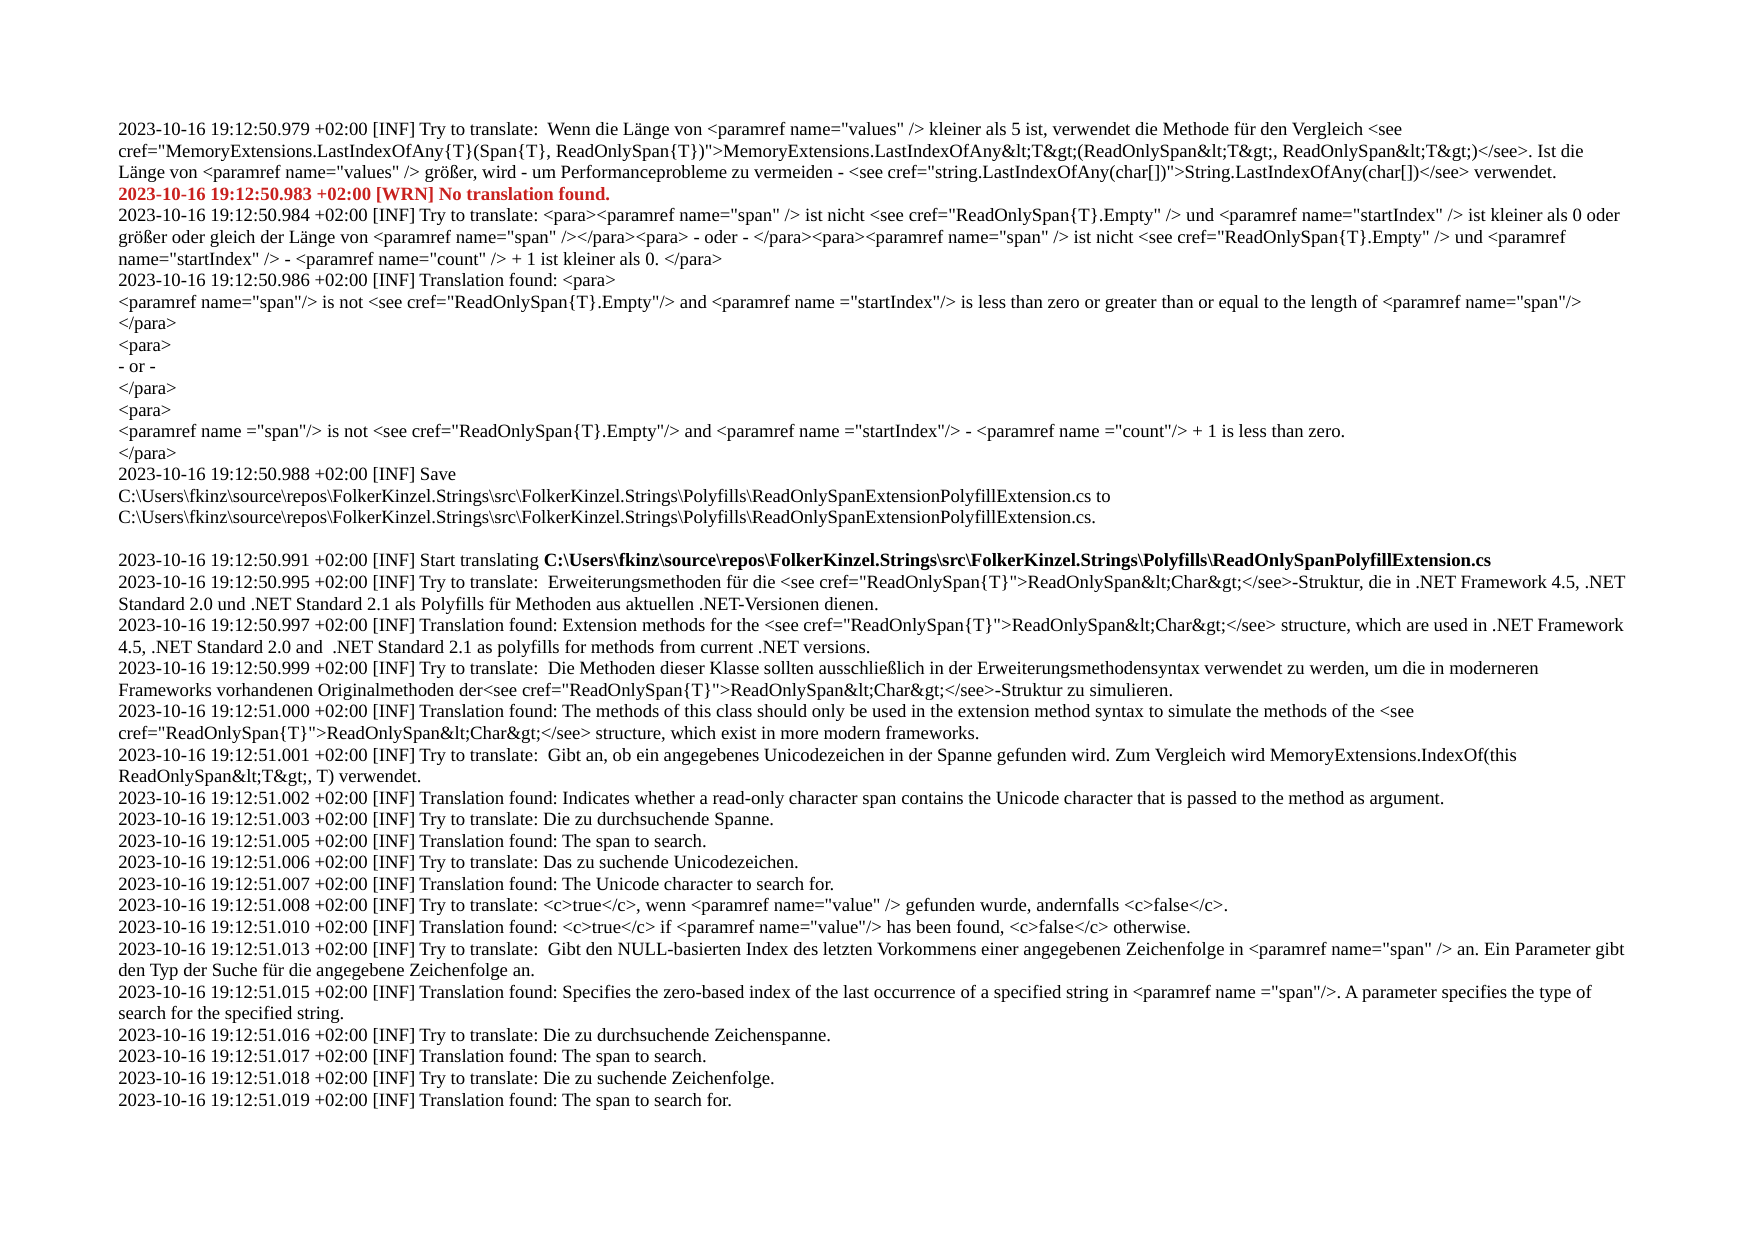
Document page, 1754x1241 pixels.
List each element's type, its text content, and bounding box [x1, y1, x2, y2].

text 2023-10-16 19:12:51.005 +02:00 [INF] Translation found: The span to search. [118, 830, 1636, 851]
text 2023-10-16 19:12:50.999 +02:00 [INF] Try to translate: Die Methoden dieser Klasse sollten ausschließlich in der Erweiterungsmethodensyntax verwendet zu werden, um die in moderneren Frameworks vorhandenen Originalmethoden der<see cref="ReadOnlySpan{T}">ReadOnlySpan&lt;Char&gt;</see>-Struktur zu simulieren. [118, 657, 1636, 700]
text 2023-10-16 19:12:51.000 +02:00 [INF] Translation found: The methods of this class should only be used in the extension method syntax to simulate the methods of the <see cref="ReadOnlySpan{T}">ReadOnlySpan&lt;Char&gt;</see> structure, which exist in more modern frameworks. [118, 700, 1636, 743]
text 2023-10-16 19:12:51.006 +02:00 [INF] Try to translate: Das zu suchende Unicodezeichen. [118, 851, 1636, 873]
text 2023-10-16 19:12:50.995 +02:00 [INF] Try to translate: Erweiterungsmethoden für die <see cref="ReadOnlySpan{T}">ReadOnlySpan&lt;Char&gt;</see>-Struktur, die in .NET Framework 4.5, .NET Standard 2.0 und .NET Standard 2.1 als Polyfills für Methoden aus aktuellen .NET-Versionen dienen. [118, 571, 1636, 614]
text 2023-10-16 19:12:51.010 +02:00 [INF] Translation found: <c>true</c> if <paramref name="value"/> has been found, <c>false</c> otherwise. [118, 916, 1636, 937]
text 2023-10-16 19:12:51.001 +02:00 [INF] Try to translate: Gibt an, ob ein angegebenes Unicodezeichen in der Spanne gefunden wird. Zum Vergleich wird MemoryExtensions.IndexOf(this ReadOnlySpan&lt;T&gt;, T) verwendet. [118, 743, 1636, 787]
text 2023-10-16 19:12:51.008 +02:00 [INF] Try to translate: <c>true</c>, wenn <paramref name="value" /> gefunden wurde, andernfalls <c>false</c>. [118, 894, 1636, 916]
text 2023-10-16 19:12:51.019 +02:00 [INF] Translation found: The span to search for. [118, 1088, 1636, 1110]
text 2023-10-16 19:12:50.988 +02:00 [INF] Save C:\Users\fkinz\source\repos\FolkerKinzel.Strings\src\FolkerKinzel.Strings\Polyfills\ReadOnlySpanExtensionPolyfillExtension.cs to C:\Users\fkinz\source\repos\FolkerKinzel.Strings\src\FolkerKinzel.Strings\Polyfills\ReadOnlySpanExtensionPolyfillExtension.cs. [118, 463, 1636, 528]
text 2023-10-16 19:12:51.017 +02:00 [INF] Translation found: The span to search. [118, 1045, 1636, 1067]
text 2023-10-16 19:12:50.991 +02:00 [INF] Start translating C:\Users\fkinz\source\repos\FolkerKinzel.Strings\src\FolkerKinzel.Strings\Polyfills\ReadOnlySpanPolyfillExtension.cs [118, 549, 1636, 571]
text 2023-10-16 19:12:51.002 +02:00 [INF] Translation found: Indicates whether a read-only character span contains the Unicode character that is passed to the method as argument. [118, 787, 1636, 808]
text 2023-10-16 19:12:50.983 +02:00 [WRN] No translation found. [118, 183, 1636, 204]
text 2023-10-16 19:12:50.997 +02:00 [INF] Translation found: Extension methods for the <see cref="ReadOnlySpan{T}">ReadOnlySpan&lt;Char&gt;</see> structure, which are used in .NET Framework 4.5, .NET Standard 2.0 and .NET Standard 2.1 as polyfills for methods from current .NET versions. [118, 614, 1636, 657]
text 2023-10-16 19:12:50.979 +02:00 [INF] Try to translate: Wenn die Länge von <paramref name="values" /> kleiner als 5 ist, verwendet die Methode für den Vergleich <see cref="MemoryExtensions.LastIndexOfAny{T}(Span{T}, ReadOnlySpan{T})">MemoryExtensions.LastIndexOfAny&lt;T&gt;(ReadOnlySpan&lt;T&gt;, ReadOnlySpan&lt;T&gt;)</see>. Ist die Länge von <paramref name="values" /> größer, wird - um Performanceprobleme zu vermeiden - <see cref="string.LastIndexOfAny(char[])">String.LastIndexOfAny(char[])</see> verwendet. [118, 118, 1636, 183]
text 2023-10-16 19:12:51.018 +02:00 [INF] Try to translate: Die zu suchende Zeichenfolge. [118, 1067, 1636, 1088]
text 2023-10-16 19:12:51.016 +02:00 [INF] Try to translate: Die zu durchsuchende Zeichenspanne. [118, 1024, 1636, 1045]
text 2023-10-16 19:12:50.986 +02:00 [INF] Translation found: <para> <paramref name="span"/> is not <see cref="ReadOnlySpan{T}.Empty"/> and <paramref name ="startIndex"/> is less than zero or greater than or equal to the length of <paramref name="span"/> </para> <para> - or - </para> <para> <paramref name ="span"/> is not <see cref="ReadOnlySpan{T}.Empty"/> and <paramref name ="startIndex"/> - <paramref name ="count"/> + 1 is less than zero. </para> [118, 269, 1636, 463]
text 2023-10-16 19:12:51.003 +02:00 [INF] Try to translate: Die zu durchsuchende Spanne. [118, 808, 1636, 830]
text 2023-10-16 19:12:51.007 +02:00 [INF] Translation found: The Unicode character to search for. [118, 873, 1636, 894]
text 2023-10-16 19:12:51.013 +02:00 [INF] Try to translate: Gibt den NULL-basierten Index des letzten Vorkommens einer angegebenen Zeichenfolge in <paramref name="span" /> an. Ein Parameter gibt den Typ der Suche für die angegebene Zeichenfolge an. [118, 937, 1636, 981]
text 2023-10-16 19:12:51.015 +02:00 [INF] Translation found: Specifies the zero-based index of the last occurrence of a specified string in <paramref name ="span"/>. A parameter specifies the type of search for the specified string. [118, 981, 1636, 1024]
text 2023-10-16 19:12:50.984 +02:00 [INF] Try to translate: <para><paramref name="span" /> ist nicht <see cref="ReadOnlySpan{T}.Empty" /> und <paramref name="startIndex" /> ist kleiner als 0 oder größer oder gleich der Länge von <paramref name="span" /></para><para> - oder - </para><para><paramref name="span" /> ist nicht <see cref="ReadOnlySpan{T}.Empty" /> und <paramref name="startIndex" /> - <paramref name="count" /> + 1 ist kleiner als 0. </para> [118, 204, 1636, 269]
